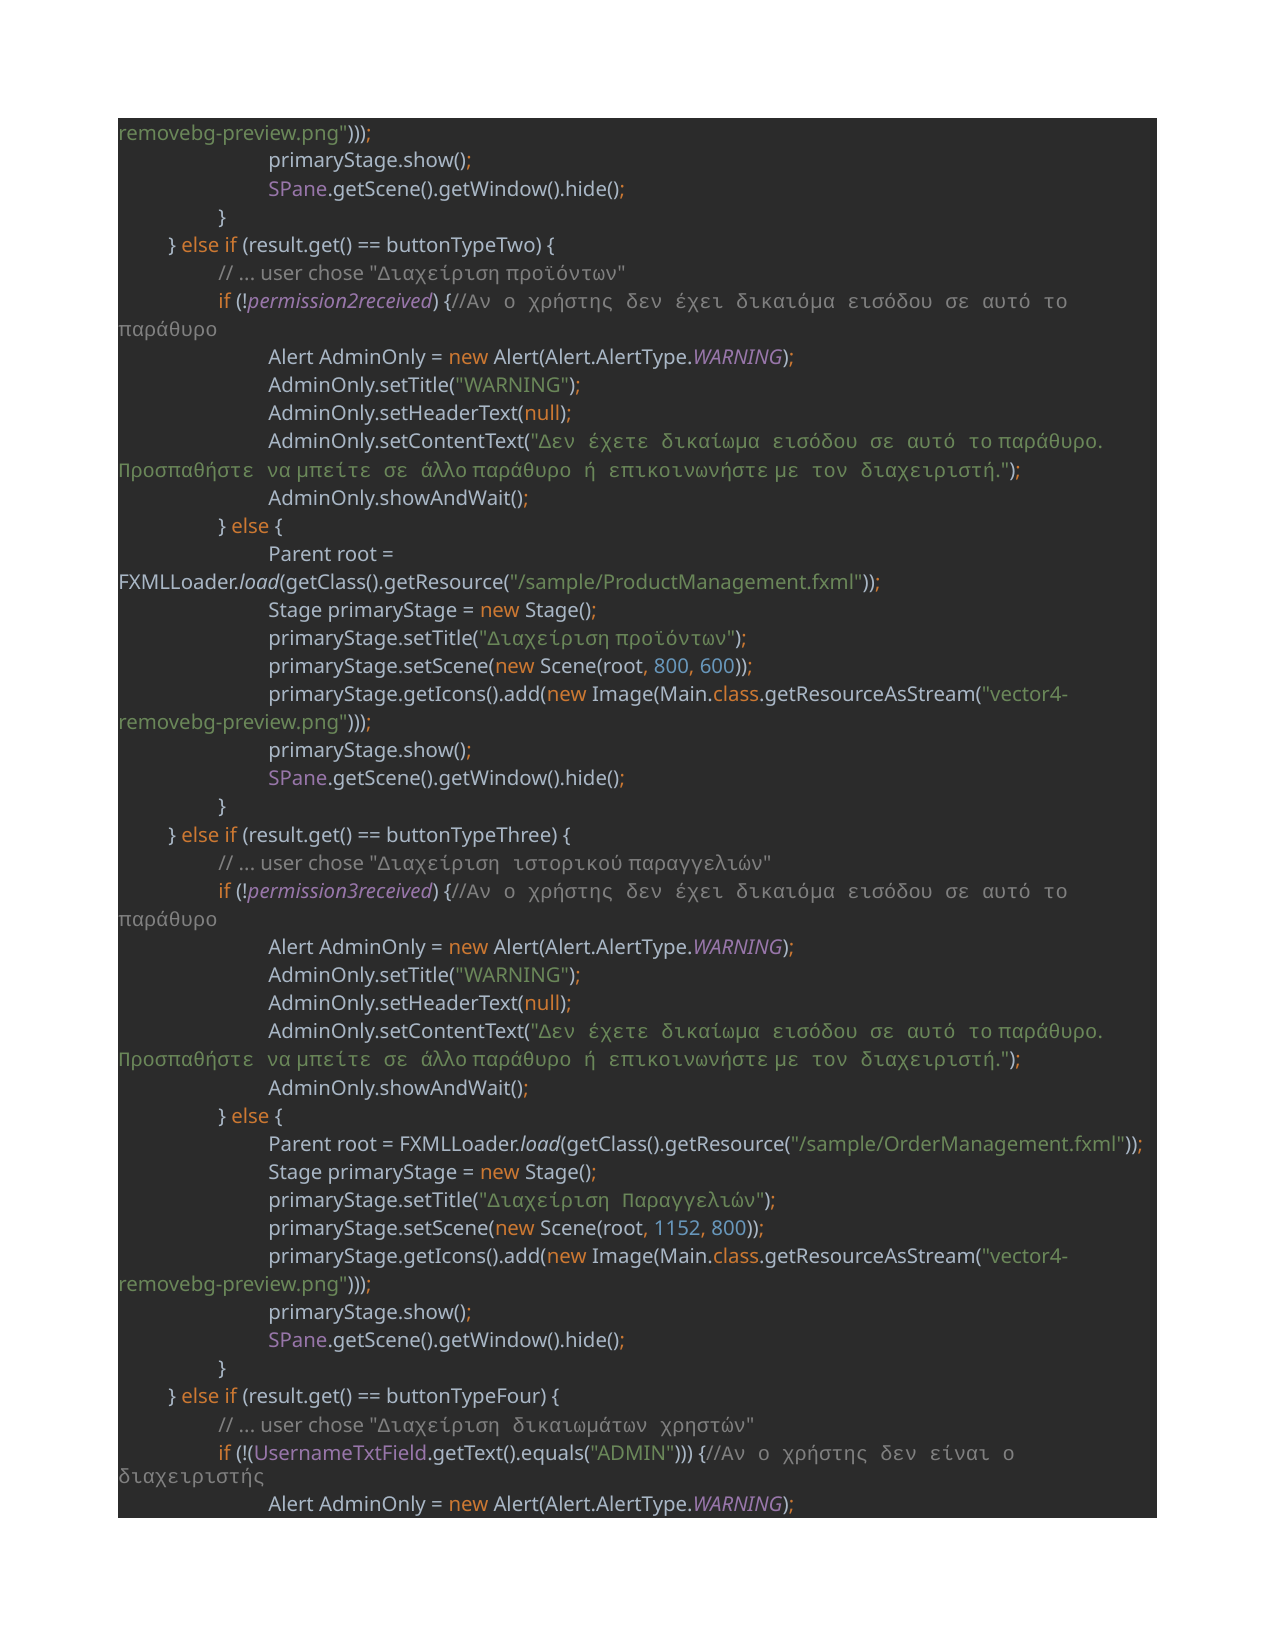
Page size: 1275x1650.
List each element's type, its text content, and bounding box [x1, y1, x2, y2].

text primaryStage.show(); [118, 1298, 1157, 1326]
text } [118, 202, 1157, 230]
text } [118, 1354, 1157, 1382]
text AdminOnly.setHeaderText(null); [118, 399, 1157, 427]
text primaryStage.show(); [118, 736, 1157, 764]
text } else if (result.get() == buttonTypeTwo) { [118, 230, 1157, 258]
text primaryStage.getIcons().add(new Image(Main.class.getResourceAsStream("vector4-removebg-preview.png"))); [118, 680, 1157, 736]
text if (!(UsernameTxtField.getText().equals("ADMIN"))) {//Αν ο χρήστης δεν είναι ο διαχειριστής [118, 1438, 1157, 1489]
text primaryStage.setScene(new Scene(root, 1152, 800)); [118, 1214, 1157, 1242]
text Alert AdminOnly = new Alert(Alert.AlertType.WARNING); [118, 1489, 1157, 1518]
text Alert AdminOnly = new Alert(Alert.AlertType.WARNING); [118, 932, 1157, 961]
text } else if (result.get() == buttonTypeFour) { [118, 1382, 1157, 1410]
text // ... user chose "Διαχείριση προϊόντων" [118, 258, 1157, 287]
text // ... user chose "Διαχείριση ιστορικού παραγγελιών" [118, 848, 1157, 876]
text SPane.getScene().getWindow().hide(); [118, 764, 1157, 792]
text primaryStage.getIcons().add(new Image(Main.class.getResourceAsStream("vector4-removebg-preview.png"))); [118, 1242, 1157, 1298]
text if (!permission3received) {//Αν ο χρήστης δεν έχει δικαιόμα εισόδου σε αυτό το παράθυρο [118, 876, 1157, 932]
text Parent root = FXMLLoader.load(getClass().getResource("/sample/OrderManagement.fxml")); [118, 1129, 1157, 1157]
text Stage primaryStage = new Stage(); [118, 1157, 1157, 1186]
text Parent root = FXMLLoader.load(getClass().getResource("/sample/ProductManagement.fxml")); [118, 539, 1157, 595]
text SPane.getScene().getWindow().hide(); [118, 174, 1157, 202]
text primaryStage.setTitle("Διαχείριση Παραγγελιών"); [118, 1186, 1157, 1214]
text } else if (result.get() == buttonTypeThree) { [118, 820, 1157, 848]
text Stage primaryStage = new Stage(); [118, 595, 1157, 623]
text primaryStage.setScene(new Scene(root, 800, 600)); [118, 652, 1157, 680]
text primaryStage.show(); [118, 146, 1157, 174]
text AdminOnly.setTitle("WARNING"); [118, 371, 1157, 399]
text } [118, 792, 1157, 820]
text } else { [118, 511, 1157, 539]
text } else { [118, 1101, 1157, 1129]
text AdminOnly.setContentText("Δεν έχετε δικαίωμα εισόδου σε αυτό το παράθυρο. Προσπαθήστε να μπείτε σε άλλο παράθυρο ή επικοινωνήστε με τον διαχειριστή."); [118, 1017, 1157, 1073]
text AdminOnly.showAndWait(); [118, 1073, 1157, 1101]
text // ... user chose "Διαχείριση δικαιωμάτων χρηστών" [118, 1410, 1157, 1438]
text AdminOnly.setContentText("Δεν έχετε δικαίωμα εισόδου σε αυτό το παράθυρο. Προσπαθήστε να μπείτε σε άλλο παράθυρο ή επικοινωνήστε με τον διαχειριστή."); [118, 427, 1157, 483]
text AdminOnly.setTitle("WARNING"); [118, 961, 1157, 989]
text AdminOnly.setHeaderText(null); [118, 989, 1157, 1017]
text primaryStage.setTitle("Διαχείριση προϊόντων"); [118, 623, 1157, 652]
text Alert AdminOnly = new Alert(Alert.AlertType.WARNING); [118, 343, 1157, 371]
text AdminOnly.showAndWait(); [118, 483, 1157, 511]
text removebg-preview.png"))); [118, 118, 1157, 146]
text if (!permission2received) {//Αν ο χρήστης δεν έχει δικαιόμα εισόδου σε αυτό το παράθυρο [118, 287, 1157, 343]
text SPane.getScene().getWindow().hide(); [118, 1326, 1157, 1354]
